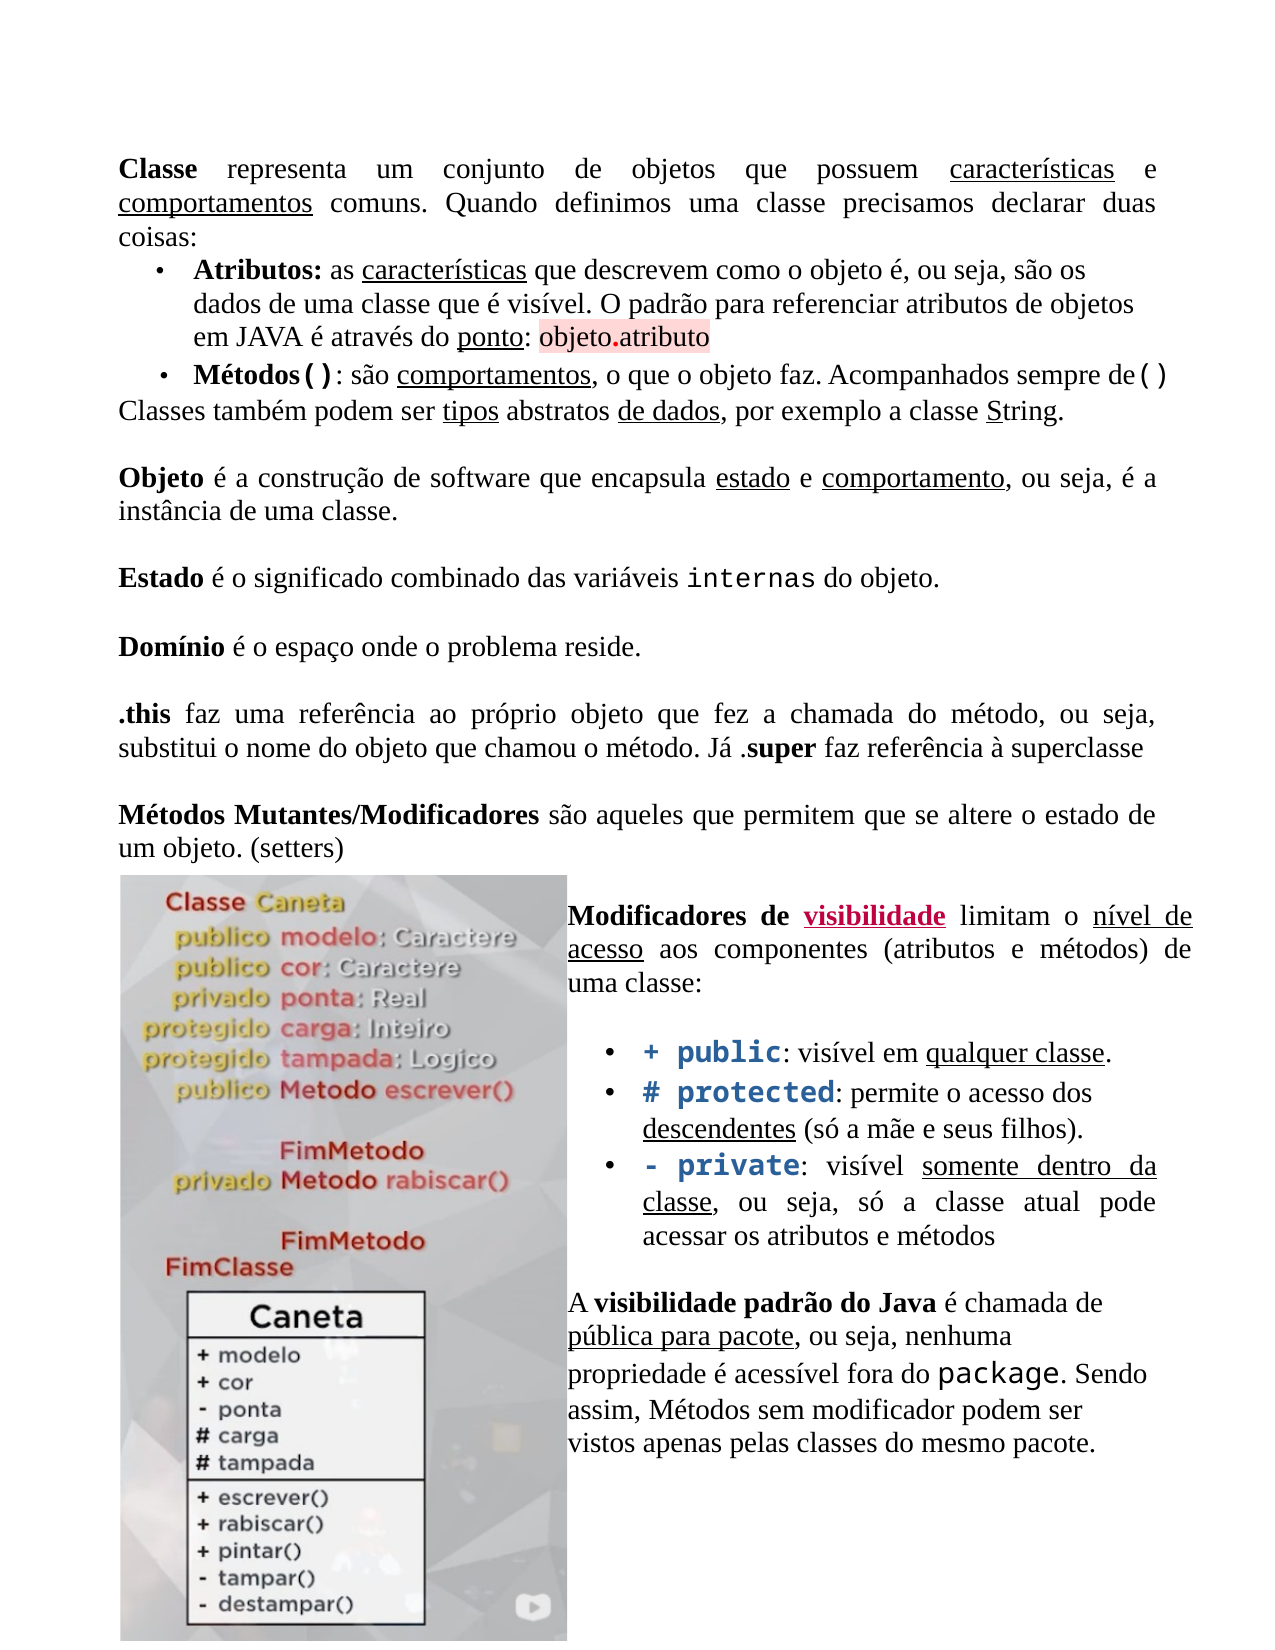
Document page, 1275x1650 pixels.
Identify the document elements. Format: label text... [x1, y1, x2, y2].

list # protected: permite o acesso dos descendentes (só a mãe e seus filhos). [568, 1071, 1157, 1145]
text Classe representa um conjunto de objetos que possuem características e comportamentos comuns. Quando definimos uma classe precisamos declarar duas coisas: [118, 152, 1157, 252]
text Modificadores de visibilidade limitam o nível de acesso aos componentes (atributos e métodos) de uma classe: [568, 898, 1192, 998]
text Domínio é o espaço onde o problema reside. [118, 629, 1157, 663]
picture [120, 875, 568, 1641]
text Objeto é a construção de software que encapsula estado e comportamento, ou seja, é a instância de uma classe. [118, 460, 1157, 527]
text Estado é o significado combinado das variáveis internas do objeto. [118, 560, 1157, 596]
list Métodos(): são comportamentos, o que o objeto faz. Acompanhados sempre de() [159, 353, 1192, 393]
text Classes também podem ser tipos abstratos de dados, por exemplo a classe String. [118, 393, 1192, 426]
text .this faz uma referência ao próprio objeto que fez a chamada do método, ou seja, substitui o nome do objeto que chamou o método. Já .super faz referência à superclasse [118, 696, 1157, 763]
text Métodos Mutantes/Modificadores são aqueles que permitem que se altere o estado de um objeto. (setters) [118, 797, 1157, 864]
list - private: visível somente dentro da classe, ou seja, só a classe atual pode acessar os atributos e métodos [568, 1145, 1157, 1251]
list Atributos: as características que descrevem como o objeto é, ou seja, são os dados de uma classe que é visível. O padrão para referenciar atributos de objetos em JAVA é através do ponto: objeto.atributo [156, 252, 1157, 353]
list + public: visível em qualquer classe. [568, 1032, 1157, 1071]
text A visibilidade padrão do Java é chamada de pública para pacote, ou seja, nenhuma propriedade é acessível fora do package. Sendo assim, Métodos sem modificador podem ser vistos apenas pelas classes do mesmo pacote. [568, 1285, 1157, 1459]
